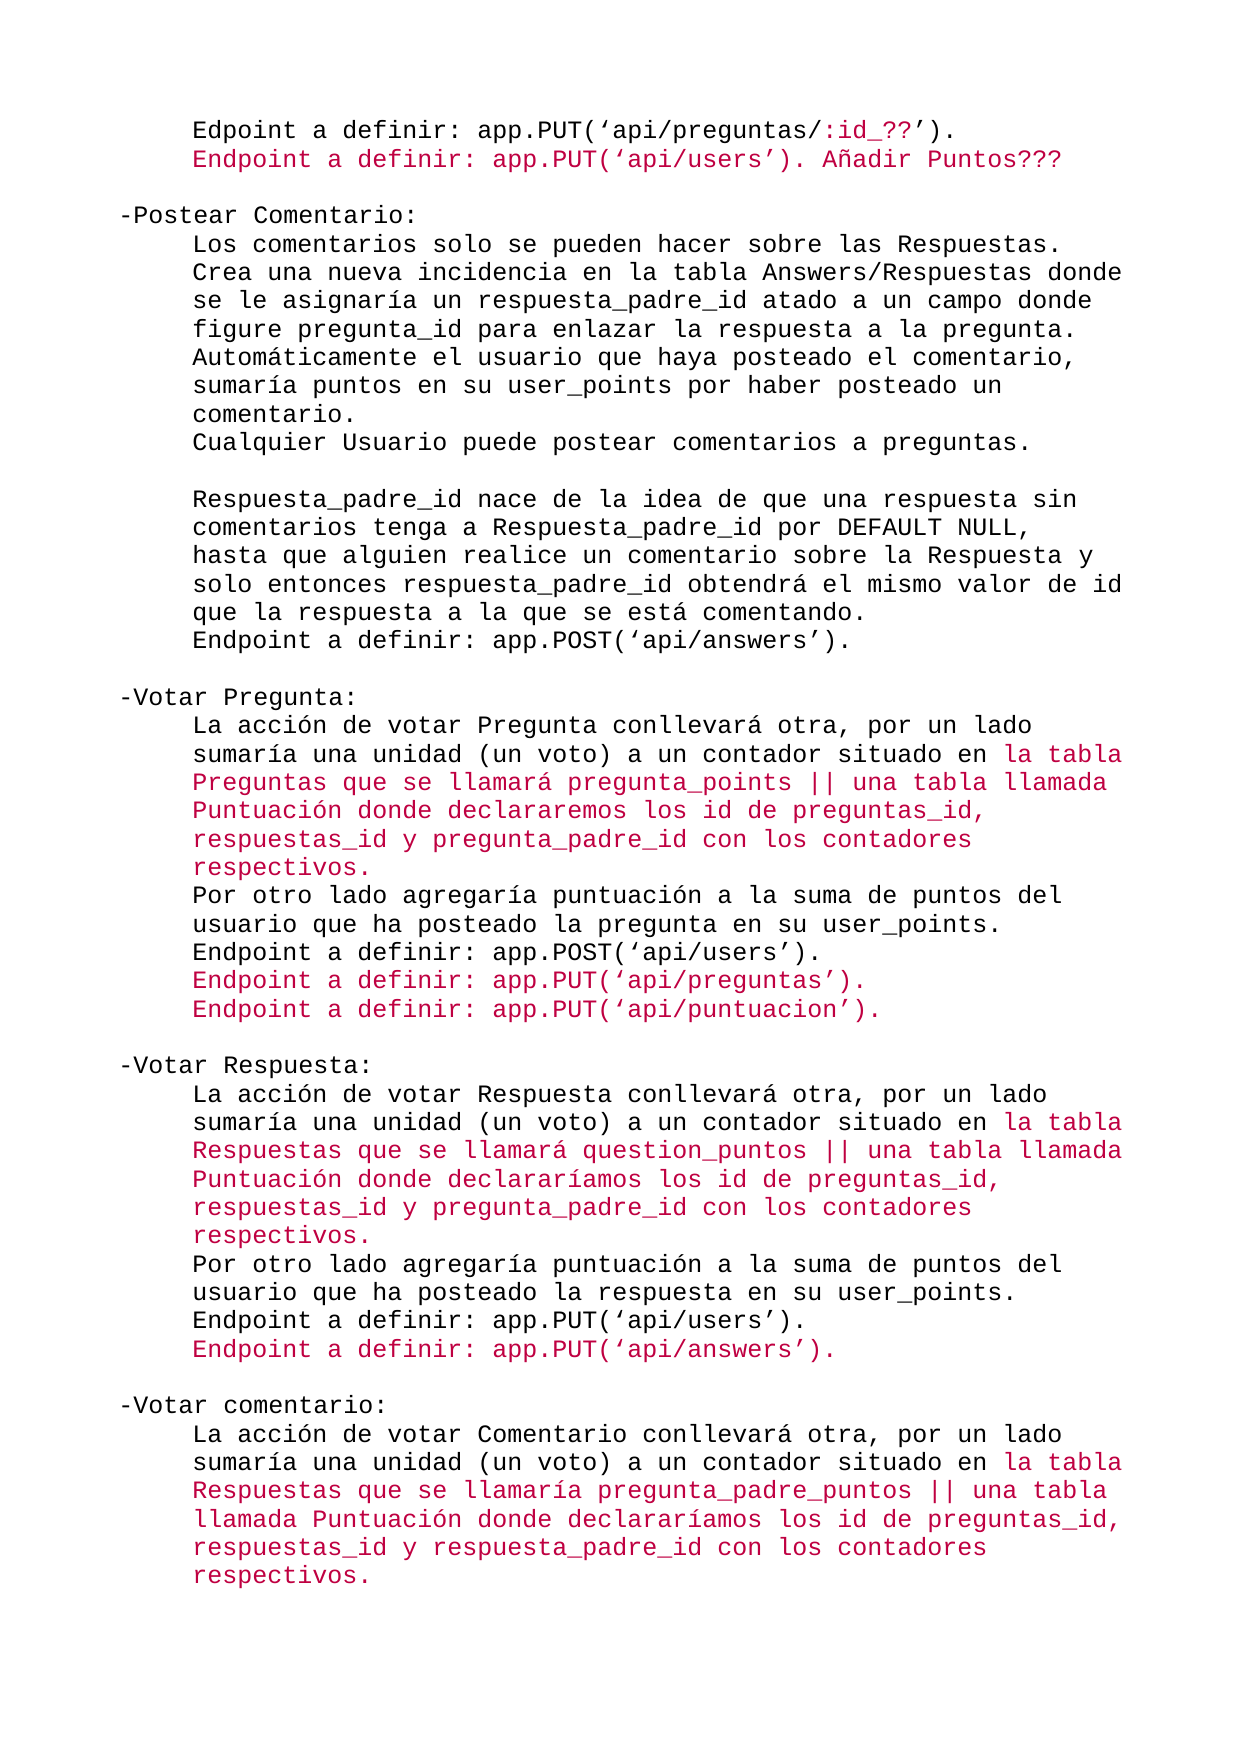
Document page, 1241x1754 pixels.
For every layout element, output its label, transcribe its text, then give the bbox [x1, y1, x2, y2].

text Endpoint a definir: app.PUT(‘api/preguntas’). [118, 968, 1122, 996]
text Endpoint a definir: app.POST(‘api/answers’). [118, 628, 1122, 656]
text La acción de votar Pregunta conllevará otra, por un lado sumaría una unidad (un voto) a un contador situado en la tabla Preguntas que se llamará pregunta_points || una tabla llamada Puntuación donde declararemos los id de preguntas_id, respuestas_id y pregunta_padre_id con los contadores respectivos. [118, 713, 1122, 883]
text Endpoint a definir: app.PUT(‘api/users’). [118, 1308, 1122, 1336]
text Respuesta_padre_id nace de la idea de que una respuesta sin comentarios tenga a Respuesta_padre_id por DEFAULT NULL, hasta que alguien realice un comentario sobre la Respuesta y solo entonces respuesta_padre_id obtendrá el mismo valor de id que la respuesta a la que se está comentando. [118, 486, 1122, 628]
text -Votar Pregunta: [118, 685, 1122, 713]
text Cualquier Usuario puede postear comentarios a preguntas. [118, 430, 1122, 458]
text -Postear Comentario: [118, 203, 1122, 231]
text -Votar comentario: [118, 1393, 1122, 1421]
text -Votar Respuesta: [118, 1053, 1122, 1081]
text se le asignaría un respuesta_padre_id atado a un campo donde figure pregunta_id para enlazar la respuesta a la pregunta. [118, 288, 1122, 345]
text Por otro lado agregaría puntuación a la suma de puntos del usuario que ha posteado la pregunta en su user_points. [118, 883, 1122, 940]
text Crea una nueva incidencia en la tabla Answers/Respuestas donde [118, 260, 1122, 288]
text Por otro lado agregaría puntuación a la suma de puntos del usuario que ha posteado la respuesta en su user_points. [118, 1251, 1122, 1308]
text La acción de votar Comentario conllevará otra, por un lado sumaría una unidad (un voto) a un contador situado en la tabla Respuestas que se llamaría pregunta_padre_puntos || una tabla llamada Puntuación donde declararíamos los id de preguntas_id, respuestas_id y respuesta_padre_id con los contadores respectivos. [118, 1421, 1122, 1591]
text Automáticamente el usuario que haya posteado el comentario, sumaría puntos en su user_points por haber posteado un comentario. [118, 345, 1122, 430]
text Endpoint a definir: app.PUT(‘api/users’). Añadir Puntos??? [118, 146, 1122, 175]
text Endpoint a definir: app.POST(‘api/users’). [118, 940, 1122, 968]
text Endpoint a definir: app.PUT(‘api/puntuacion’). [118, 996, 1122, 1025]
text La acción de votar Respuesta conllevará otra, por un lado sumaría una unidad (un voto) a un contador situado en la tabla Respuestas que se llamará question_puntos || una tabla llamada Puntuación donde declararíamos los id de preguntas_id, respuestas_id y pregunta_padre_id con los contadores respectivos. [118, 1081, 1122, 1251]
text Endpoint a definir: app.PUT(‘api/answers’). [118, 1336, 1122, 1365]
text Edpoint a definir: app.PUT(‘api/preguntas/:id_??’). [118, 118, 1122, 146]
text Los comentarios solo se pueden hacer sobre las Respuestas. [118, 231, 1122, 260]
